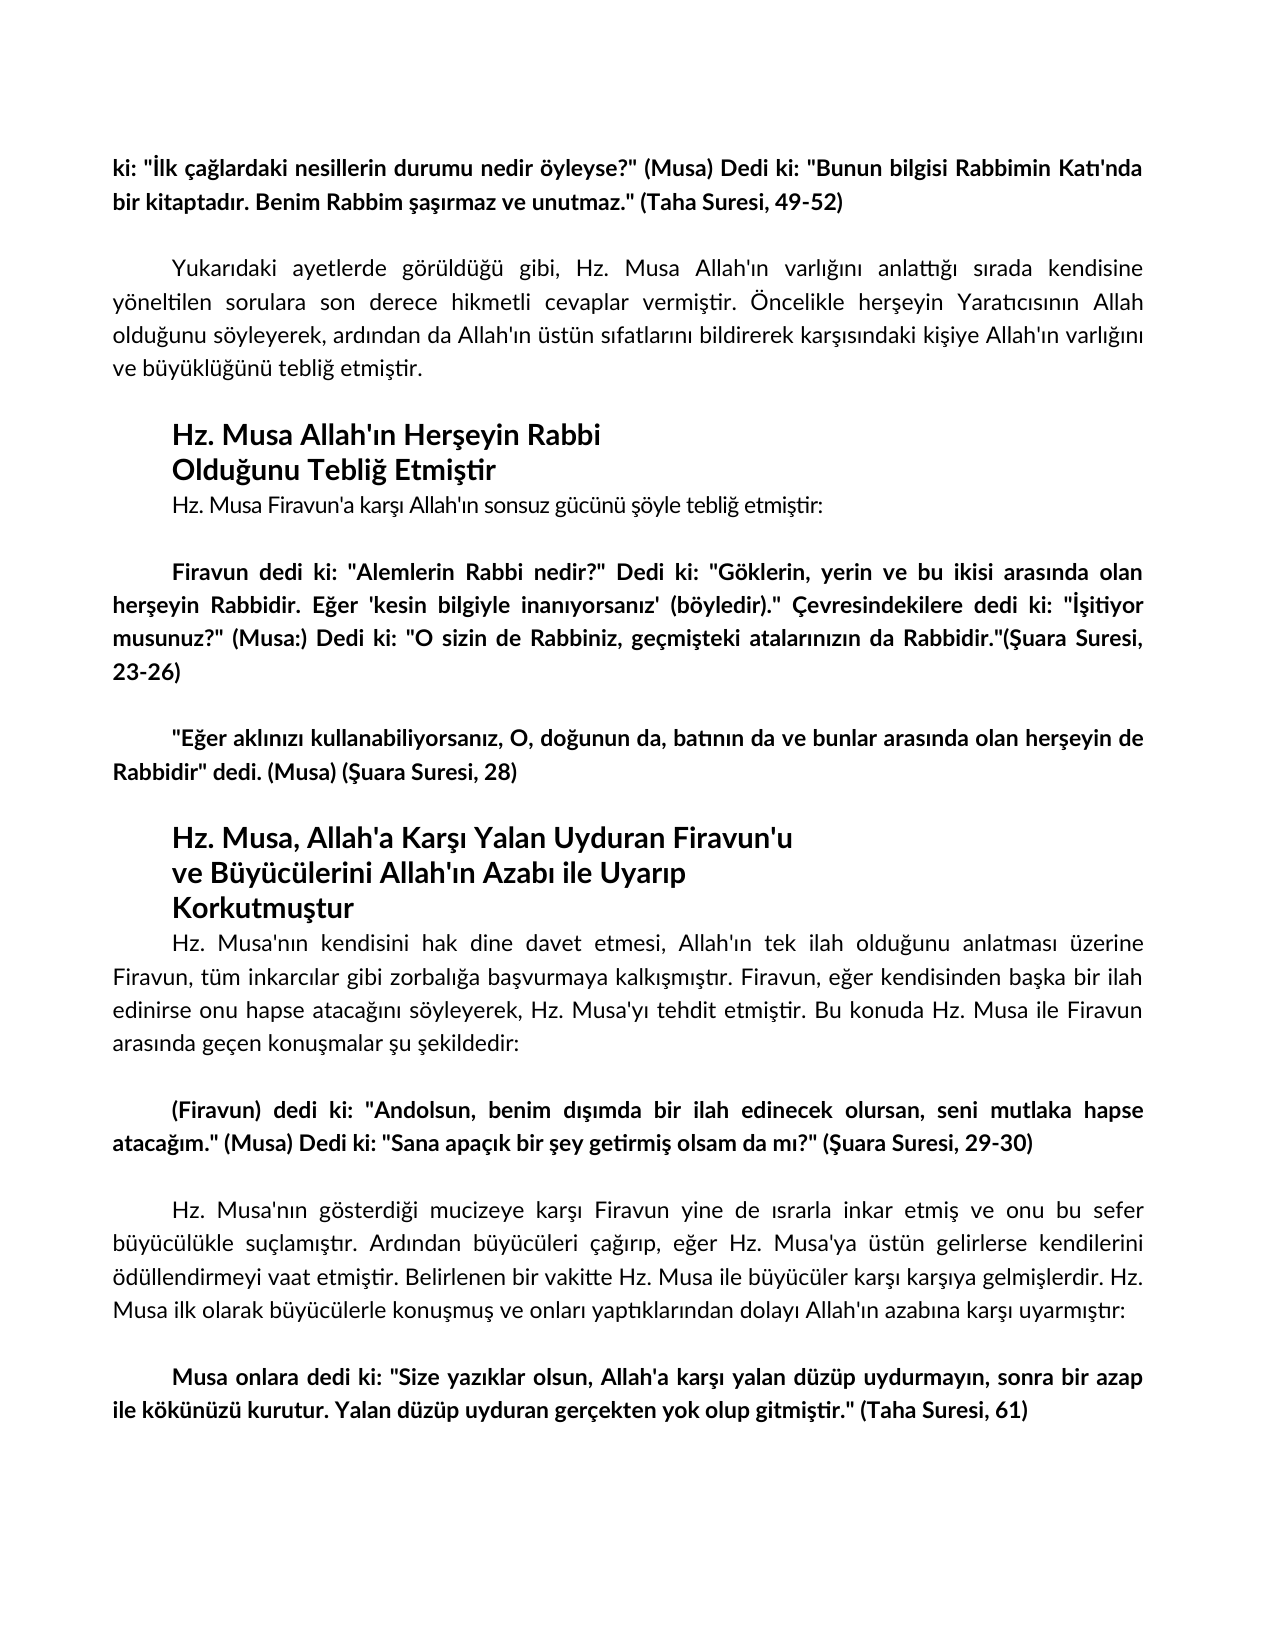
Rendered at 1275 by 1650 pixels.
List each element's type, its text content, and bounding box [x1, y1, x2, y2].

text Olduğunu Tebliğ Etmiştir [112, 452, 1145, 487]
text Hz. Musa Allah'ın Herşeyin Rabbi [112, 417, 1145, 452]
text Hz. Musa Firavun'a karşı Allah'ın sonsuz gücünü şöyle tebliğ etmiştir: [112, 487, 1145, 520]
text Firavun dedi ki: "Alemlerin Rabbi nedir?" Dedi ki: "Göklerin, yerin ve bu ikisi arasında olan herşeyin Rabbidir. Eğer 'kesin bilgiyle inanıyorsanız' (böyledir)." Çevresindekilere dedi ki: "İşitiyor musunuz?" (Musa:) Dedi ki: "O sizin de Rabbiniz, geçmişteki atalarınızın da Rabbidir."(Şuara Suresi, 23-26) [112, 553, 1145, 687]
text ki: "İlk çağlardaki nesillerin durumu nedir öyleyse?" (Musa) Dedi ki: "Bunun bilgisi Rabbimin Katı'nda bir kitaptadır. Benim Rabbim şaşırmaz ve unutmaz." (Taha Suresi, 49-52) [112, 150, 1145, 217]
text Hz. Musa'nın gösterdiği mucizeye karşı Firavun yine de ısrarla inkar etmiş ve onu bu sefer büyücülükle suçlamıştır. Ardından büyücüleri çağırıp, eğer Hz. Musa'ya üstün gelirlerse kendilerini ödüllendirmeyi vaat etmiştir. Belirlenen bir vakitte Hz. Musa ile büyücüler karşı karşıya gelmişlerdir. Hz. Musa ilk olarak büyücülerle konuşmuş ve onları yaptıklarından dolayı Allah'ın azabına karşı uyarmıştır: [112, 1192, 1145, 1325]
text Hz. Musa'nın kendisini hak dine davet etmesi, Allah'ın tek ilah olduğunu anlatması üzerine Firavun, tüm inkarcılar gibi zorbalığa başvurmaya kalkışmıştır. Firavun, eğer kendisinden başka bir ilah edinirse onu hapse atacağını söyleyerek, Hz. Musa'yı tehdit etmiştir. Bu konuda Hz. Musa ile Firavun arasında geçen konuşmalar şu şekildedir: [112, 925, 1145, 1058]
text Musa onlara dedi ki: "Size yazıklar olsun, Allah'a karşı yalan düzüp uydurmayın, sonra bir azap ile kökünüzü kurutur. Yalan düzüp uyduran gerçekten yok olup gitmiştir." (Taha Suresi, 61) [112, 1358, 1145, 1425]
text "Eğer aklınızı kullanabiliyorsanız, O, doğunun da, batının da ve bunlar arasında olan herşeyin de Rabbidir" dedi. (Musa) (Şuara Suresi, 28) [112, 720, 1145, 787]
text (Firavun) dedi ki: "Andolsun, benim dışımda bir ilah edinecek olursan, seni mutlaka hapse atacağım." (Musa) Dedi ki: "Sana apaçık bir şey getirmiş olsam da mı?" (Şuara Suresi, 29-30) [112, 1092, 1145, 1158]
text Yukarıdaki ayetlerde görüldüğü gibi, Hz. Musa Allah'ın varlığını anlattığı sırada kendisine yöneltilen sorulara son derece hikmetli cevaplar vermiştir. Öncelikle herşeyin Yaratıcısının Allah olduğunu söyleyerek, ardından da Allah'ın üstün sıfatlarını bildirerek karşısındaki kişiye Allah'ın varlığını ve büyüklüğünü tebliğ etmiştir. [112, 250, 1145, 383]
text ve Büyücülerini Allah'ın Azabı ile Uyarıp [112, 855, 1145, 890]
text Korkutmuştur [112, 890, 1145, 925]
text Hz. Musa, Allah'a Karşı Yalan Uyduran Firavun'u [112, 820, 1145, 855]
